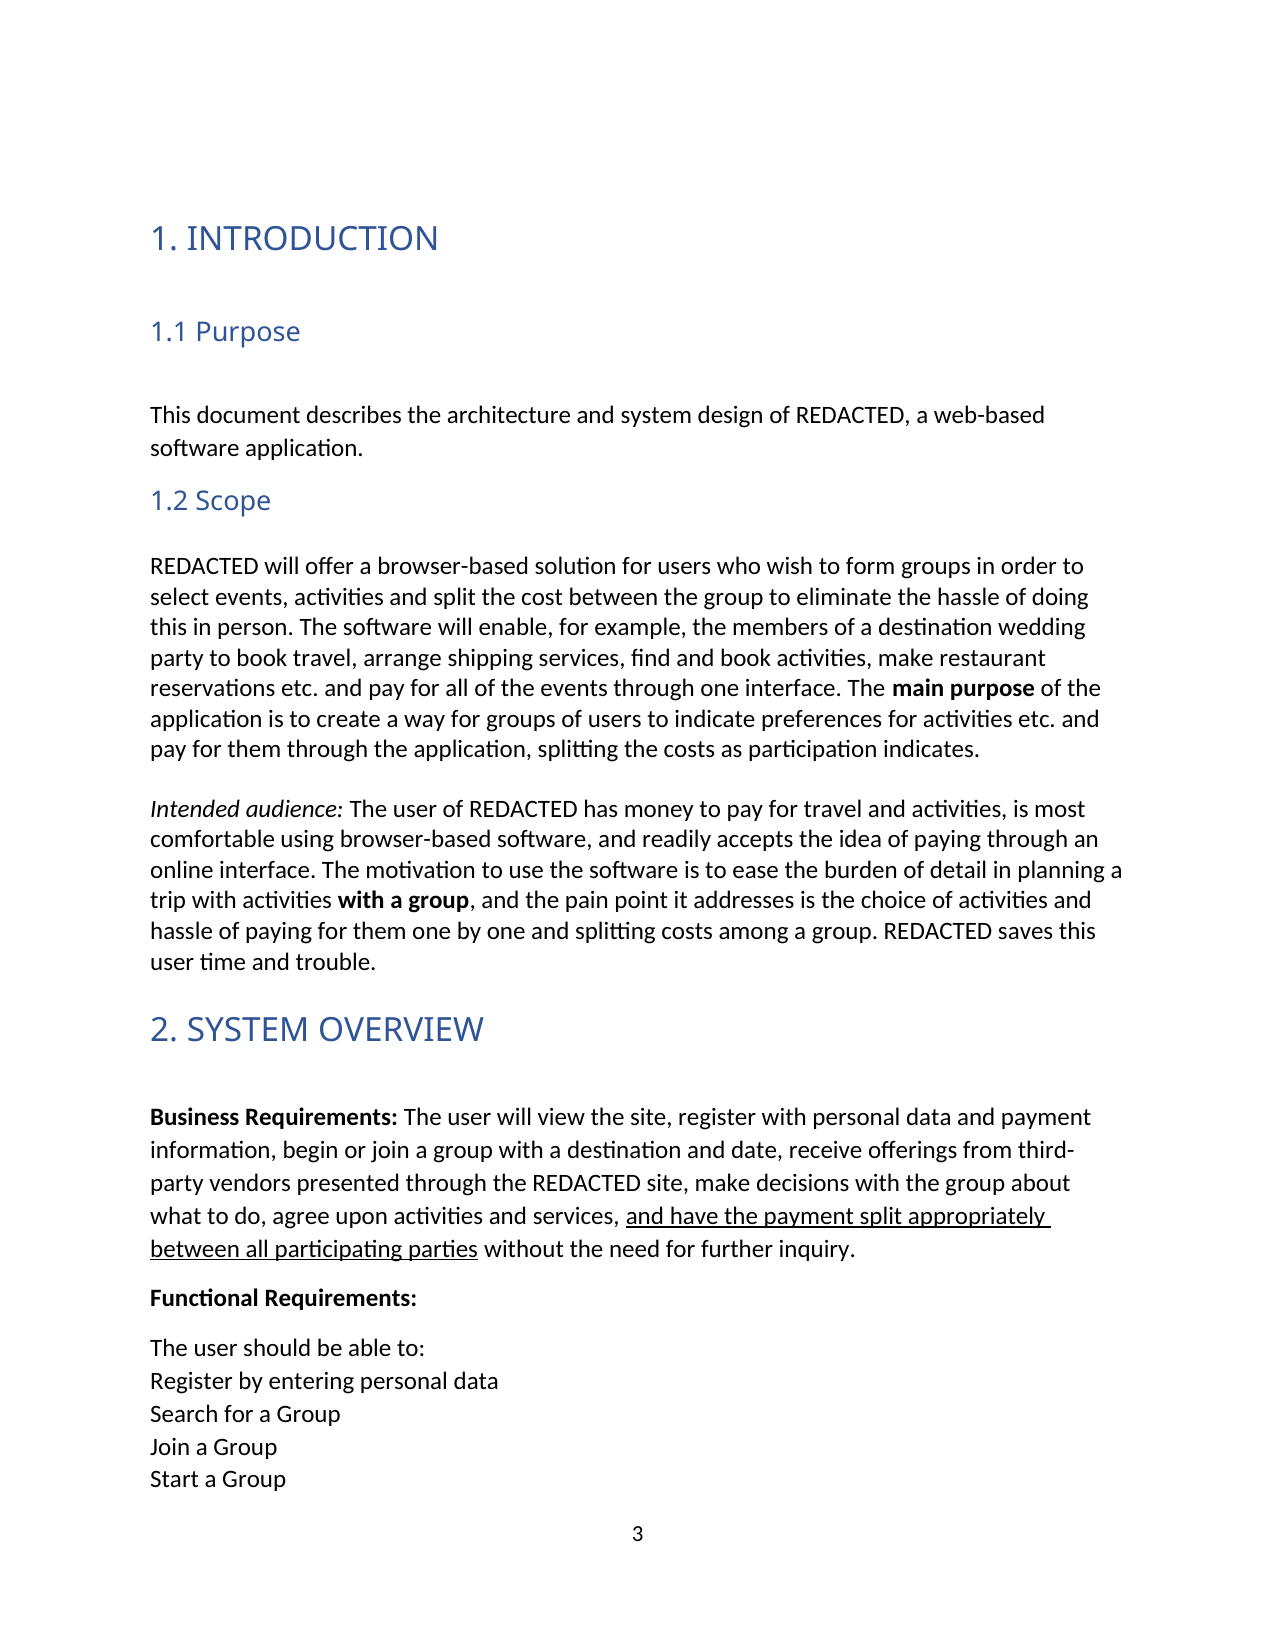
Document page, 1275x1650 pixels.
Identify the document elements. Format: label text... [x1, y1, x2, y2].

subtitle 2. SYSTEM OVERVIEW [150, 1005, 1125, 1051]
text Business Requirements: The user will view the site, register with personal data and payment information, begin or join a group with a destination and date, receive offerings from third-party vendors presented through the REDACTED site, make decisions with the group about what to do, agree upon activities and services, and have the payment split appropriately between all participating parties without the need for further inquiry. [150, 1101, 1125, 1263]
subtitle 1.2 Scope [150, 481, 1125, 518]
subtitle 1.1 Purpose [150, 312, 1125, 349]
text Search for a Group [150, 1398, 1125, 1428]
subtitle 1. INTRODUCTION [150, 215, 1125, 260]
text This document describes the architecture and system design of REDACTED, a web-based software application. [150, 399, 1125, 462]
text Start a Group [150, 1464, 1125, 1494]
text The user should be able to: [150, 1332, 1125, 1362]
text Join a Group [150, 1431, 1125, 1461]
text Register by entering personal data [150, 1365, 1125, 1395]
text Intended audience: The user of REDACTED has money to pay for travel and activities, is most comfortable using browser-based software, and readily accepts the idea of paying through an online interface. The motivation to use the software is to ease the burden of detail in planning a trip with activities with a group, and the pain point it addresses is the choice of activities and hassle of paying for them one by one and splitting costs among a group. REDACTED saves this user time and trouble. [150, 793, 1125, 976]
subtitle REDACTED will offer a browser-based solution for users who wish to form groups in order to select events, activities and split the cost between the group to eliminate the hassle of doing this in person. The software will enable, for example, the members of a destination wedding party to book travel, arrange shipping services, find and book activities, make restaurant reservations etc. and pay for all of the events through one interface. The main purpose of the application is to create a way for groups of users to indicate preferences for activities etc. and pay for them through the application, splitting the costs as participation indicates. [150, 550, 1125, 764]
text Functional Requirements: [150, 1282, 1125, 1313]
